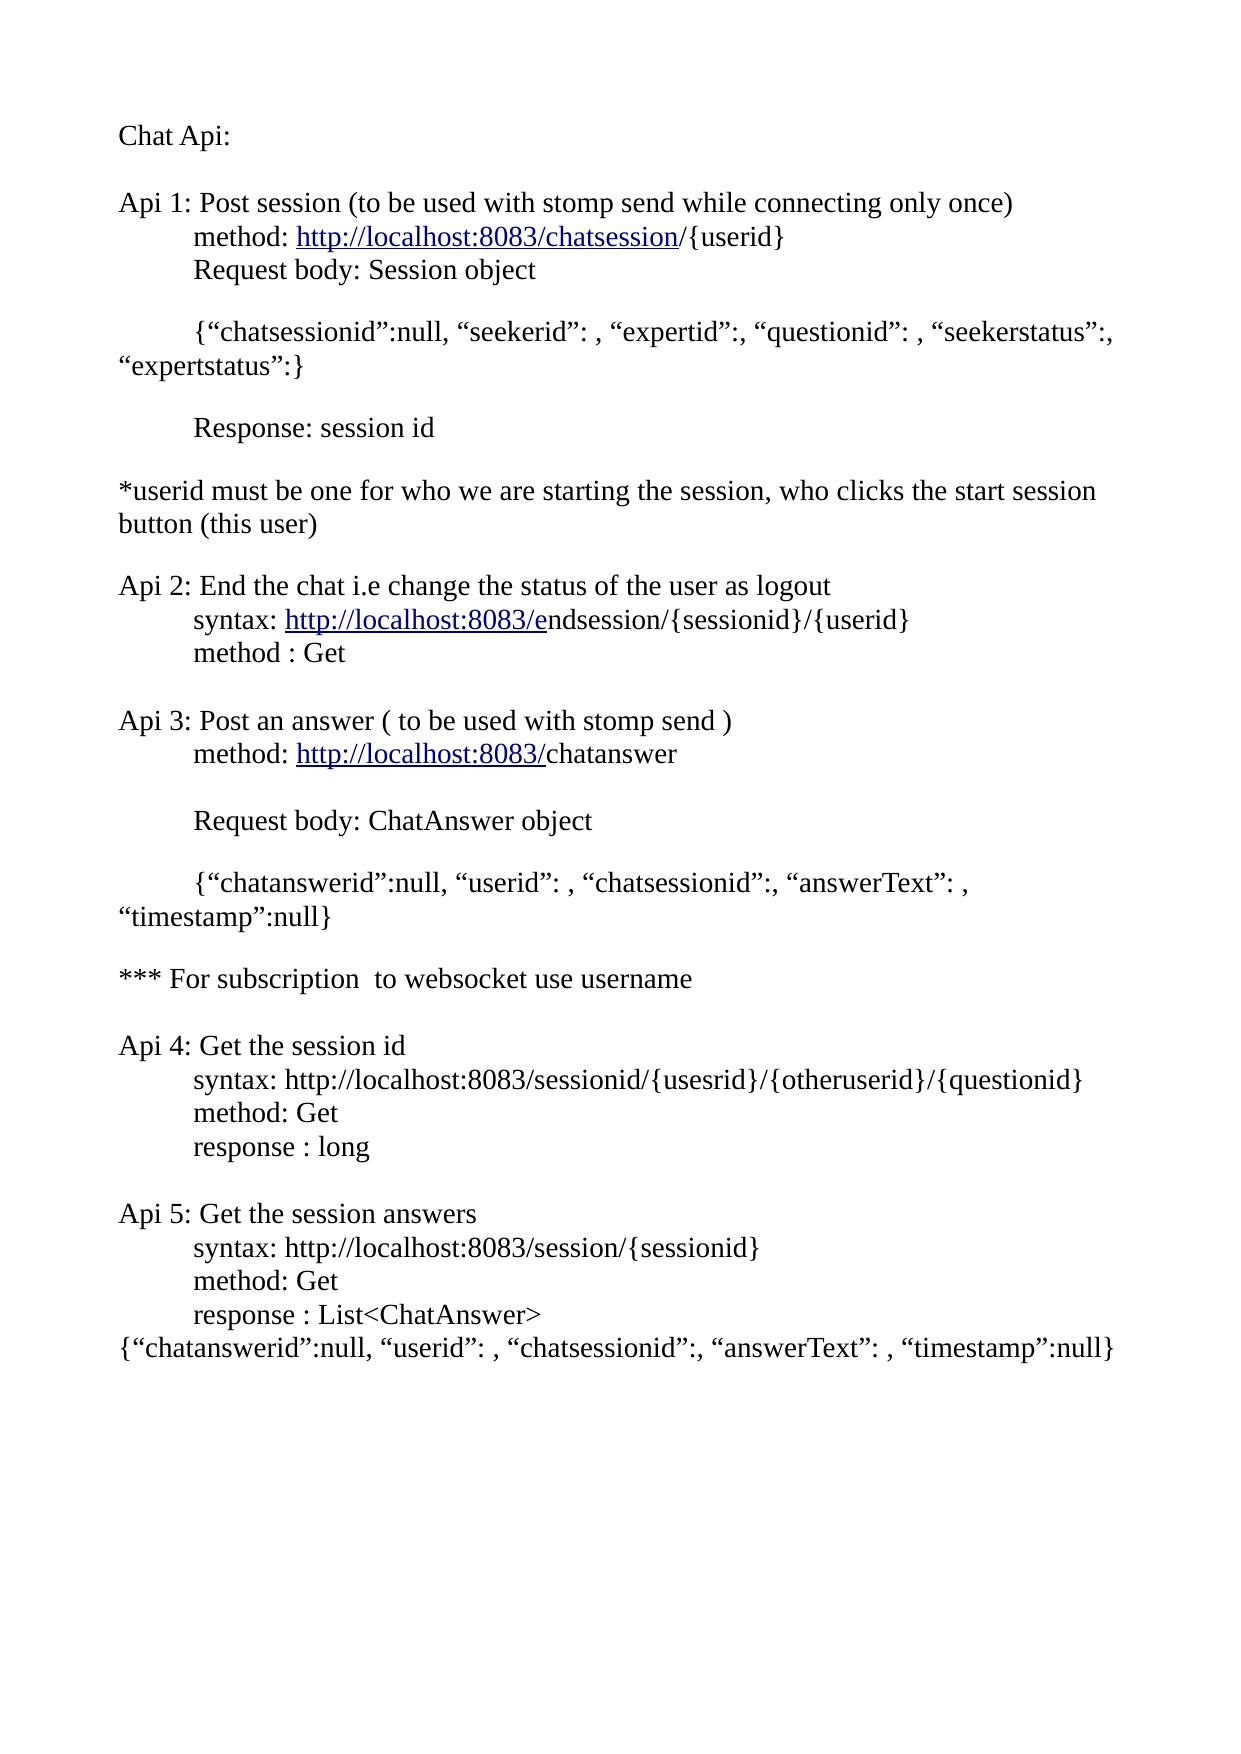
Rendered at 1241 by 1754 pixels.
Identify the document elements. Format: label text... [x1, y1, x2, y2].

text method: http://localhost:8083/chatanswer [118, 736, 1122, 770]
text method: http://localhost:8083/chatsession/{userid} [118, 219, 1122, 252]
text Chat Api: [118, 118, 1122, 152]
text syntax: http://localhost:8083/sessionid/{usesrid}/{otheruserid}/{questionid} [118, 1062, 1122, 1096]
text {“chatsessionid”:null, “seekerid”: , “expertid”:, “questionid”: , “seekerstatus”:, “expertstatus”:} [118, 314, 1122, 382]
text Api 4: Get the session id [118, 1028, 1122, 1062]
text syntax: http://localhost:8083/endsession/{sessionid}/{userid} [118, 602, 1122, 636]
text Api 2: End the chat i.e change the status of the user as logout [118, 568, 1122, 602]
text Api 3: Post an answer ( to be used with stomp send ) [118, 703, 1122, 736]
text response : List<ChatAnswer> [118, 1297, 1122, 1330]
text {“chatanswerid”:null, “userid”: , “chatsessionid”:, “answerText”: , “timestamp”:null} [118, 1330, 1122, 1364]
text Api 5: Get the session answers [118, 1196, 1122, 1230]
text Request body: ChatAnswer object [118, 803, 1122, 837]
text *** For subscription to websocket use username [118, 961, 1122, 995]
text Request body: Session object [118, 252, 1122, 286]
text *userid must be one for who we are starting the session, who clicks the start session button (this user) [118, 473, 1122, 540]
text {“chatanswerid”:null, “userid”: , “chatsessionid”:, “answerText”: , “timestamp”:null} [118, 866, 1122, 933]
text response : long [118, 1129, 1122, 1163]
text method : Get [118, 636, 1122, 669]
text Api 1: Post session (to be used with stomp send while connecting only once) [118, 185, 1122, 219]
text Response: session id [118, 410, 1122, 444]
text method: Get [118, 1263, 1122, 1297]
text syntax: http://localhost:8083/session/{sessionid} [118, 1230, 1122, 1263]
text method: Get [118, 1096, 1122, 1129]
